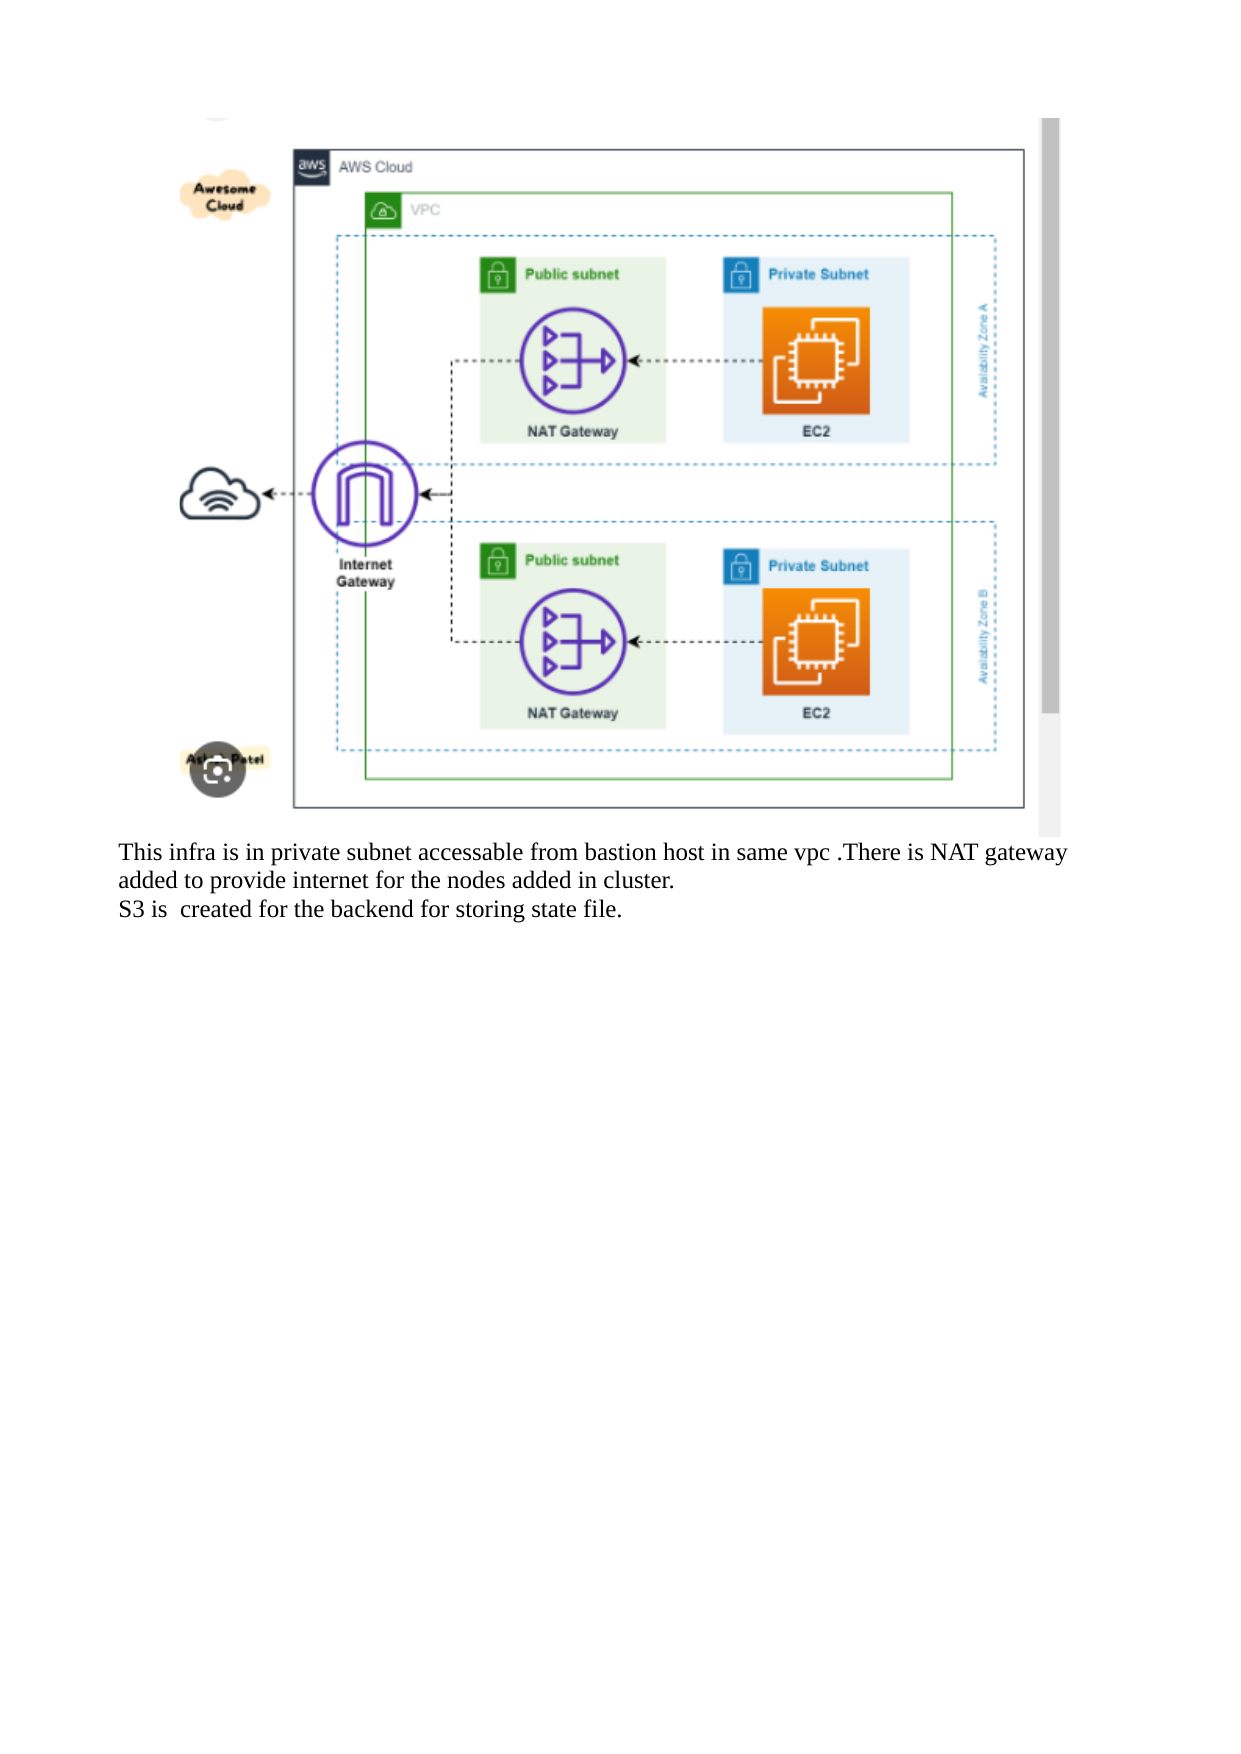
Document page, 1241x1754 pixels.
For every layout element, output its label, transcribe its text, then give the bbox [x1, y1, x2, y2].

text This infra is in private subnet accessable from bastion host in same vpc .There is NAT gateway added to provide internet for the nodes added in cluster. [118, 118, 1122, 894]
picture [179, 118, 1061, 837]
text S3 is created for the backend for storing state file. [118, 894, 1122, 923]
